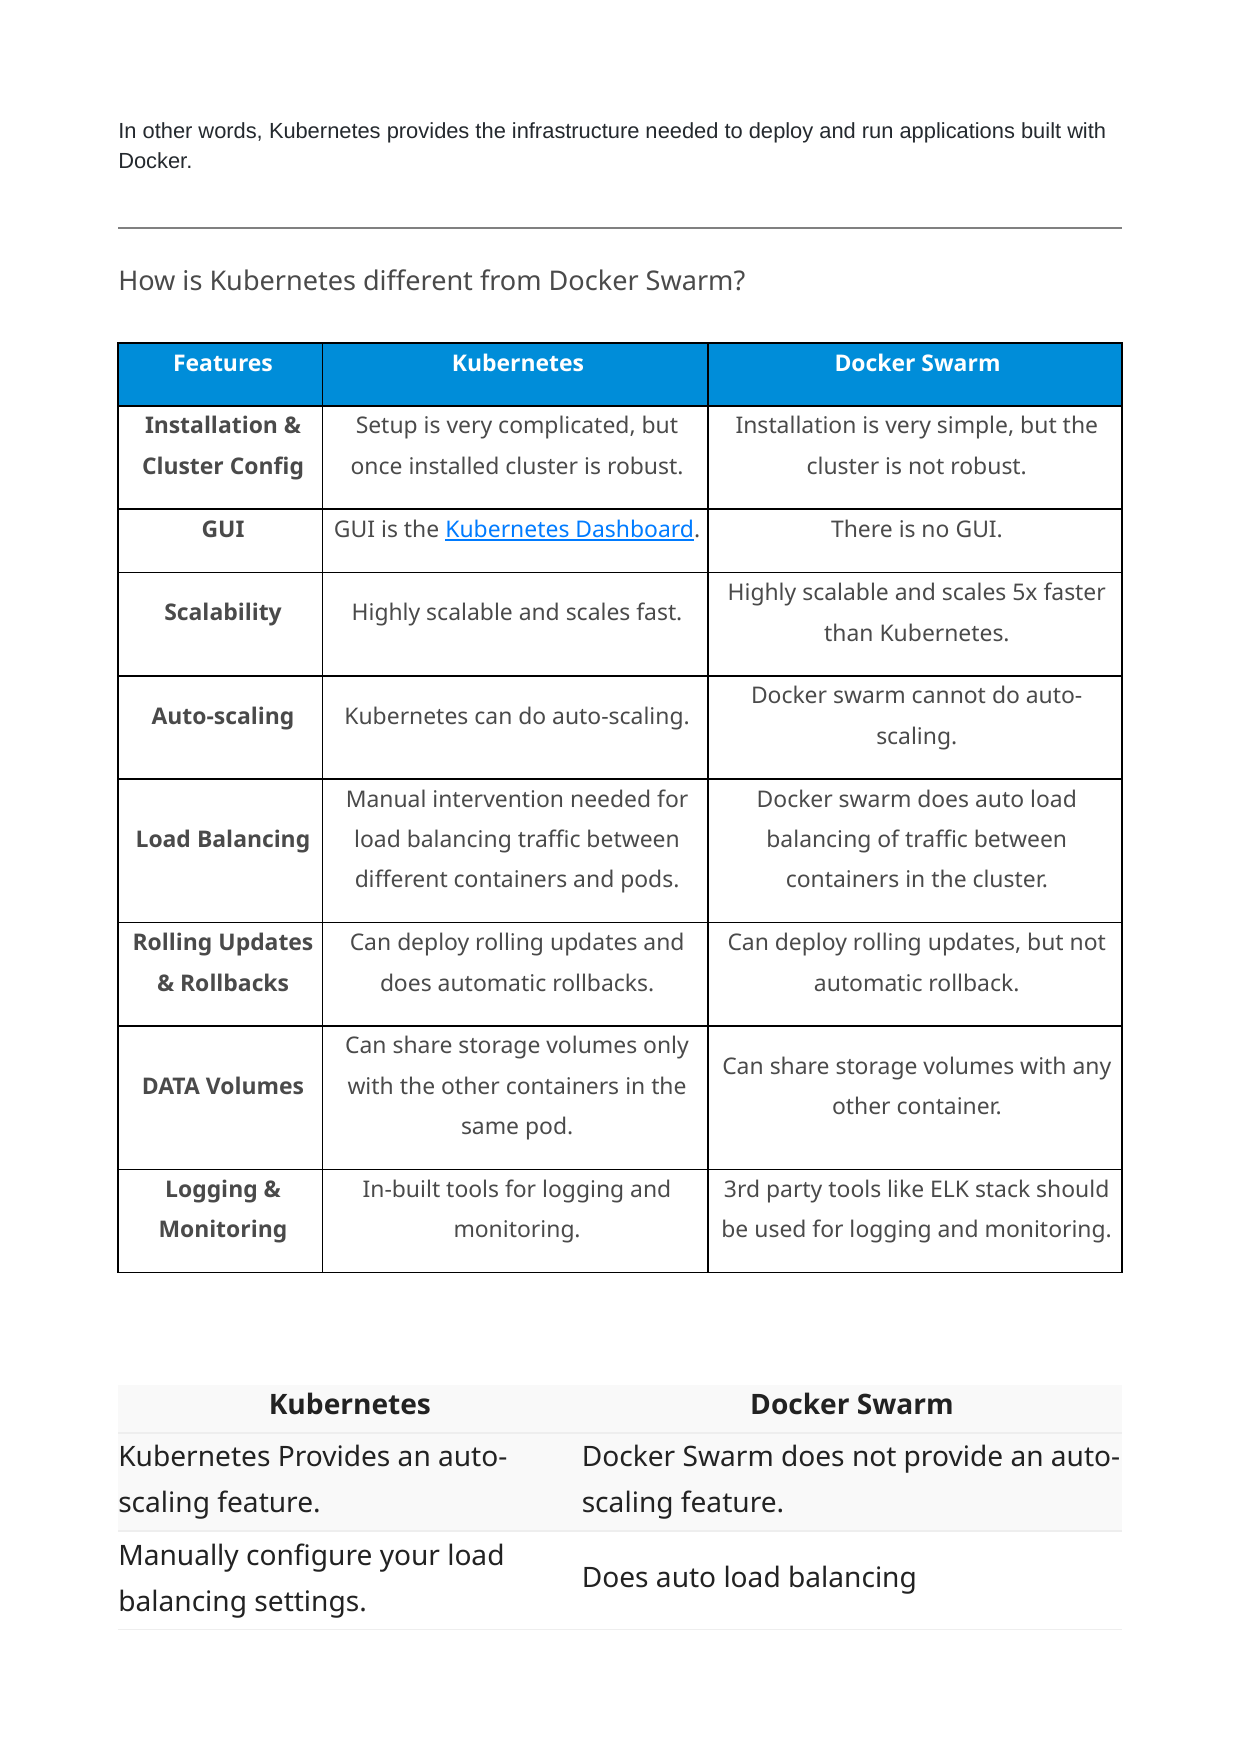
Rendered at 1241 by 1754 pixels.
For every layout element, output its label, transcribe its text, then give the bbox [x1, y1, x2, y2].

table_header Kubernetes [118, 1385, 582, 1432]
table_cell Logging & Monitoring [119, 1170, 322, 1272]
table_cell Kubernetes can do auto-scaling. [323, 677, 707, 778]
table_cell GUI [119, 510, 322, 572]
table_cell Highly scalable and scales fast. [323, 573, 707, 675]
table_header Features [119, 344, 322, 405]
text In other words, Kubernetes provides the infrastructure needed to deploy and run applications built with Docker. [118, 118, 1122, 173]
table_cell Docker swarm cannot do auto-scaling. [709, 677, 1121, 778]
table_cell Installation is very simple, but the cluster is not robust. [709, 407, 1121, 508]
table_cell Manually configure your load balancing settings. [118, 1532, 582, 1628]
table_cell DATA Volumes [119, 1027, 322, 1168]
table_cell Docker swarm does auto load balancing of traffic between containers in the cluster. [709, 780, 1121, 922]
table_header Kubernetes [323, 344, 707, 405]
table_header Docker Swarm [582, 1385, 1122, 1432]
table_header Docker Swarm [709, 344, 1121, 405]
table_cell Rolling Updates & Rollbacks [119, 923, 322, 1025]
table_cell Highly scalable and scales 5x faster than Kubernetes. [709, 573, 1121, 675]
table_cell Installation & Cluster Config [119, 407, 322, 508]
table_cell In-built tools for logging and monitoring. [323, 1170, 707, 1272]
table_cell Can share storage volumes with any other container. [709, 1027, 1121, 1168]
table_cell Does auto load balancing [582, 1532, 1122, 1628]
table_cell There is no GUI. [709, 510, 1121, 572]
table_cell Manual intervention needed for load balancing traffic between different containers and pods. [323, 780, 707, 922]
table_cell Docker Swarm does not provide an auto-scaling feature. [582, 1434, 1122, 1530]
table_cell 3rd party tools like ELK stack should be used for logging and monitoring. [709, 1170, 1121, 1272]
table_cell Setup is very complicated, but once installed cluster is robust. [323, 407, 707, 508]
table_cell Can share storage volumes only with the other containers in the same pod. [323, 1027, 707, 1168]
table_cell Can deploy rolling updates and does automatic rollbacks. [323, 923, 707, 1025]
table_cell Auto-scaling [119, 677, 322, 778]
table_cell Scalability [119, 573, 322, 675]
table_cell GUI is the Kubernetes Dashboard. [323, 510, 707, 572]
subtitle How is Kubernetes different from Docker Swarm? [118, 261, 1122, 298]
table_cell Load Balancing [119, 780, 322, 922]
table_cell Can deploy rolling updates, but not automatic rollback. [709, 923, 1121, 1025]
table_cell Kubernetes Provides an auto-scaling feature. [118, 1434, 582, 1530]
